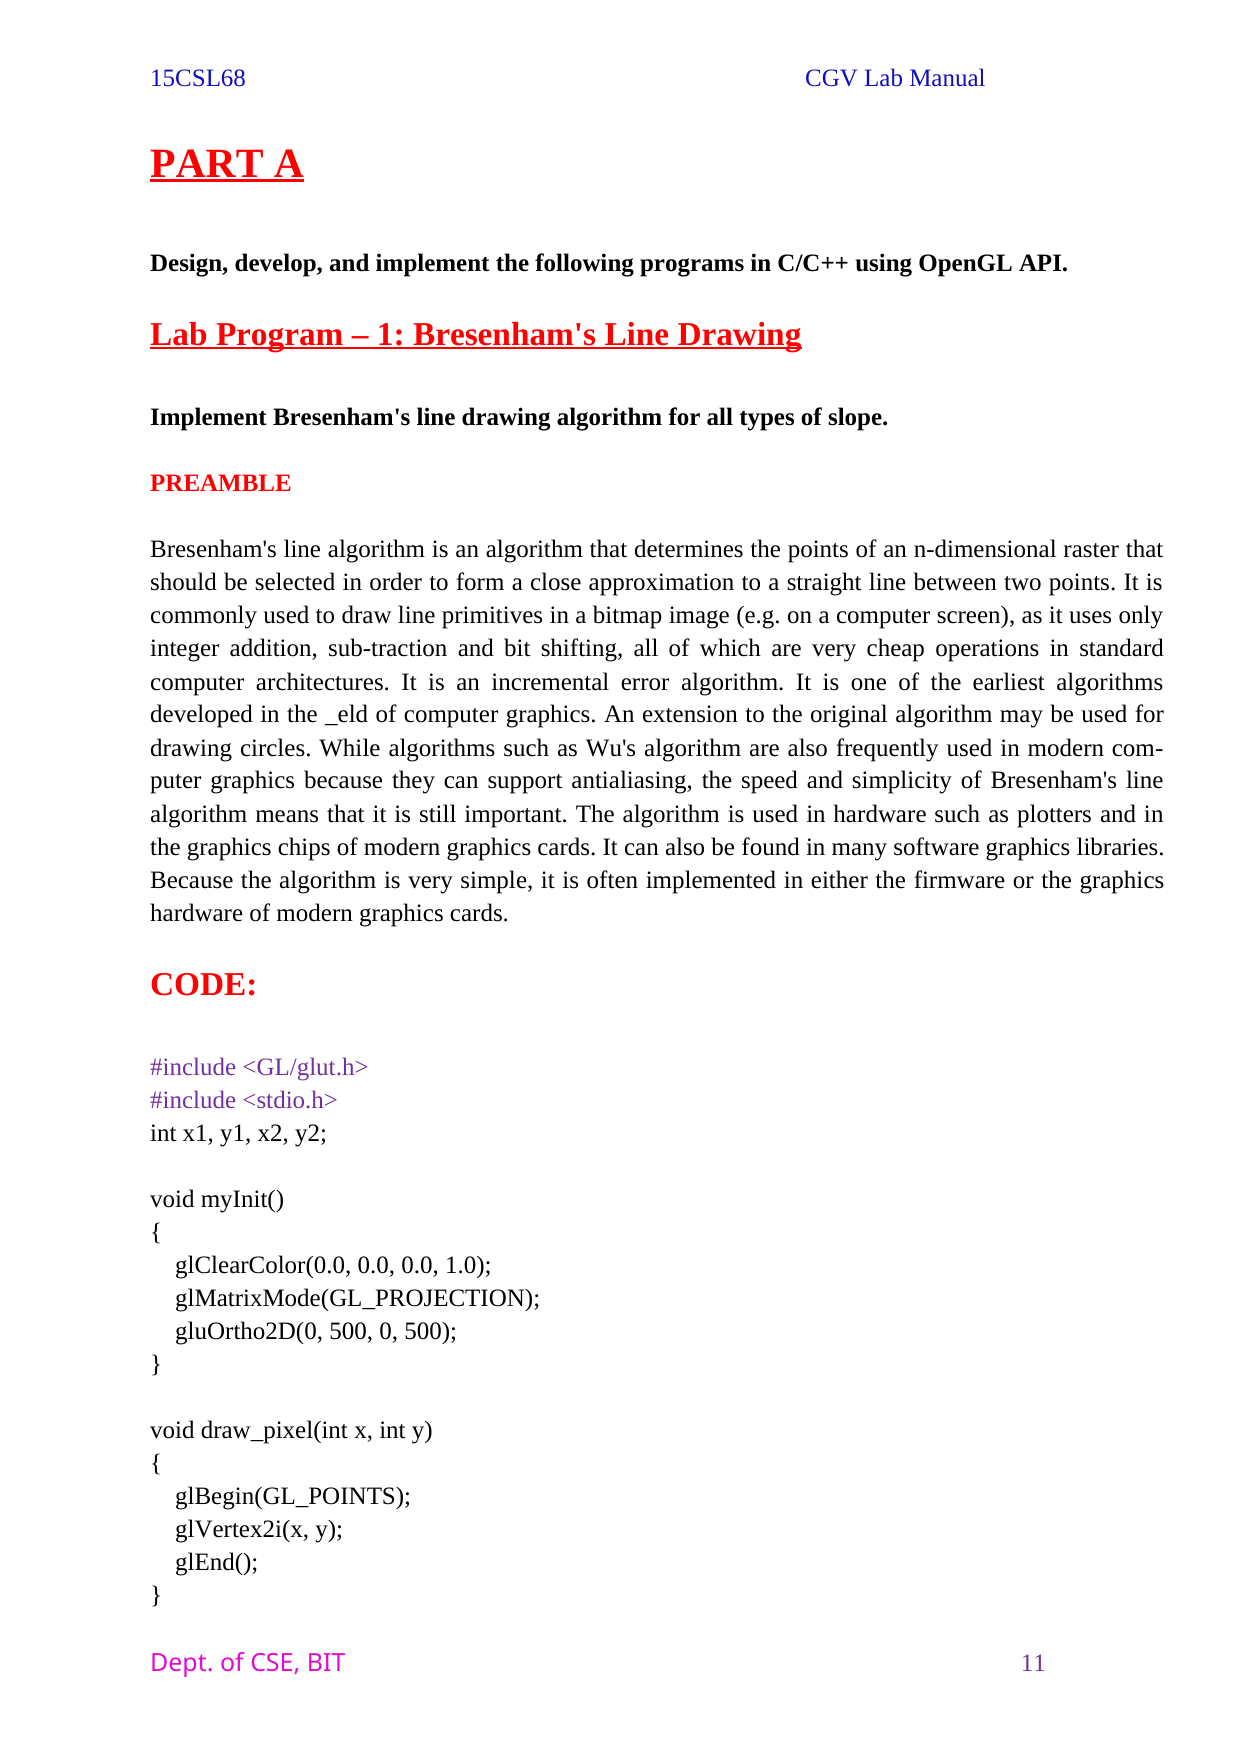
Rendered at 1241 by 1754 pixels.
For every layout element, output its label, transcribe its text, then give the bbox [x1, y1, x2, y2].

text glClearColor(0.0, 0.0, 0.0, 1.0); [150, 1250, 1165, 1279]
text #include <GL/glut.h> [150, 1052, 1165, 1081]
text } [150, 1349, 1165, 1378]
text void draw_pixel(int x, int y) [150, 1415, 1165, 1444]
text glEnd(); [150, 1547, 1165, 1576]
text CODE: [150, 964, 1165, 1002]
text } [150, 1580, 1165, 1609]
text Lab Program – 1: Bresenham's Line Drawing [150, 314, 1165, 353]
text Implement Bresenham's line drawing algorithm for all types of slope. [150, 402, 1165, 431]
text PREAMBLE [150, 468, 1165, 497]
text glBegin(GL_POINTS); [150, 1481, 1165, 1510]
text void myInit() [150, 1184, 1165, 1213]
text Design, develop, and implement the following programs in C/C++ using OpenGL API. [150, 248, 1165, 277]
text #include <stdio.h> [150, 1085, 1165, 1114]
text int x1, y1, x2, y2; [150, 1118, 1165, 1147]
text { [150, 1217, 1165, 1246]
text Bresenham's line algorithm is an algorithm that determines the points of an n-dimensional raster that should be selected in order to form a close approximation to a straight line between two points. It is commonly used to draw line primitives in a bitmap image (e.g. on a computer screen), as it uses only integer addition, sub-traction and bit shifting, all of which are very cheap operations in standard computer architectures. It is an incremental error algorithm. It is one of the earliest algorithms developed in the _eld of computer graphics. An extension to the original algorithm may be used for drawing circles. While algorithms such as Wu's algorithm are also frequently used in modern com-puter graphics because they can support antialiasing, the speed and simplicity of Bresenham's line algorithm means that it is still important. The algorithm is used in hardware such as plotters and in the graphics chips of modern graphics cards. It can also be found in many software graphics libraries. Because the algorithm is very simple, it is often implemented in either the firmware or the graphics hardware of modern graphics cards. [150, 534, 1165, 926]
text PART A [150, 138, 1165, 186]
text { [150, 1448, 1165, 1477]
text gluOrtho2D(0, 500, 0, 500); [150, 1316, 1165, 1345]
text glVertex2i(x, y); [150, 1514, 1165, 1543]
text glMatrixMode(GL_PROJECTION); [150, 1283, 1165, 1312]
